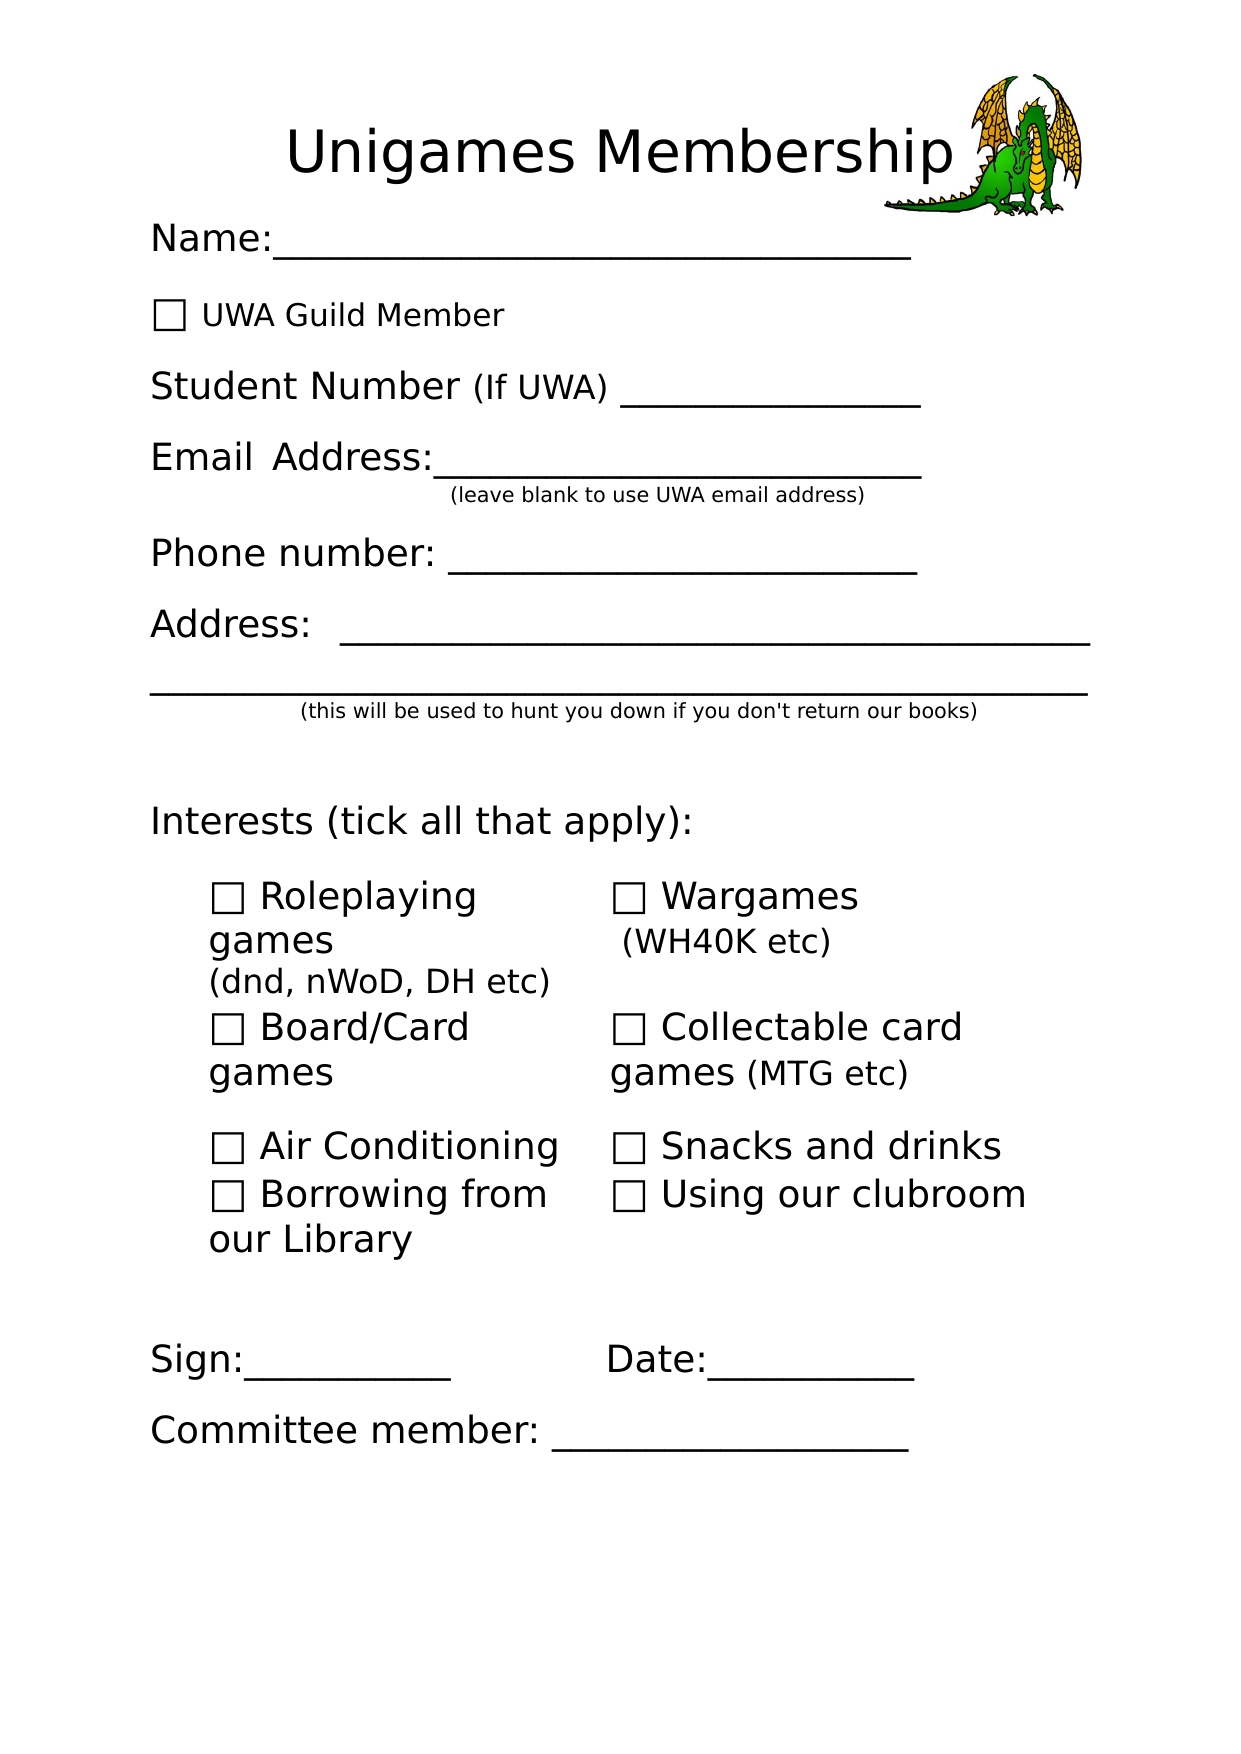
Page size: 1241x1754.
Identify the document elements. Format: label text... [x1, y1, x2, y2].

table_cell □ Board/Card games [197, 1002, 598, 1120]
table_cell □ Air Conditioning [197, 1120, 598, 1169]
text Name:__________________________________ [150, 217, 921, 261]
table_cell □ Borrowing from our Library [197, 1169, 598, 1261]
text Unigames Membership [150, 118, 806, 186]
text Committee member: ___________________ [150, 1409, 921, 1452]
text □ UWA Guild Member [150, 288, 1090, 336]
table_cell □ Snacks and drinks [598, 1120, 1090, 1169]
table_cell □ Using our clubroom [598, 1169, 1090, 1261]
text Sign:___________ Date:___________ [150, 1338, 921, 1381]
text Address: ________________________________________ __________________________________________________ (this will be used to hunt you down if you don't return our books) [150, 602, 1090, 724]
picture [806, 74, 1086, 217]
text Student Number (If UWA) ________________ [150, 364, 921, 408]
table_header □ Roleplaying games (dnd, nWoD, DH etc) [197, 871, 598, 1002]
text Phone number: _________________________ [150, 531, 921, 575]
text Email Address:__________________________ (leave blank to use UWA email address) [150, 435, 921, 507]
table_header □ Wargames (WH40K etc) [598, 871, 1090, 1002]
table_cell □ Collectable card games (MTG etc) [598, 1002, 1090, 1120]
text Interests (tick all that apply): [150, 799, 1090, 843]
